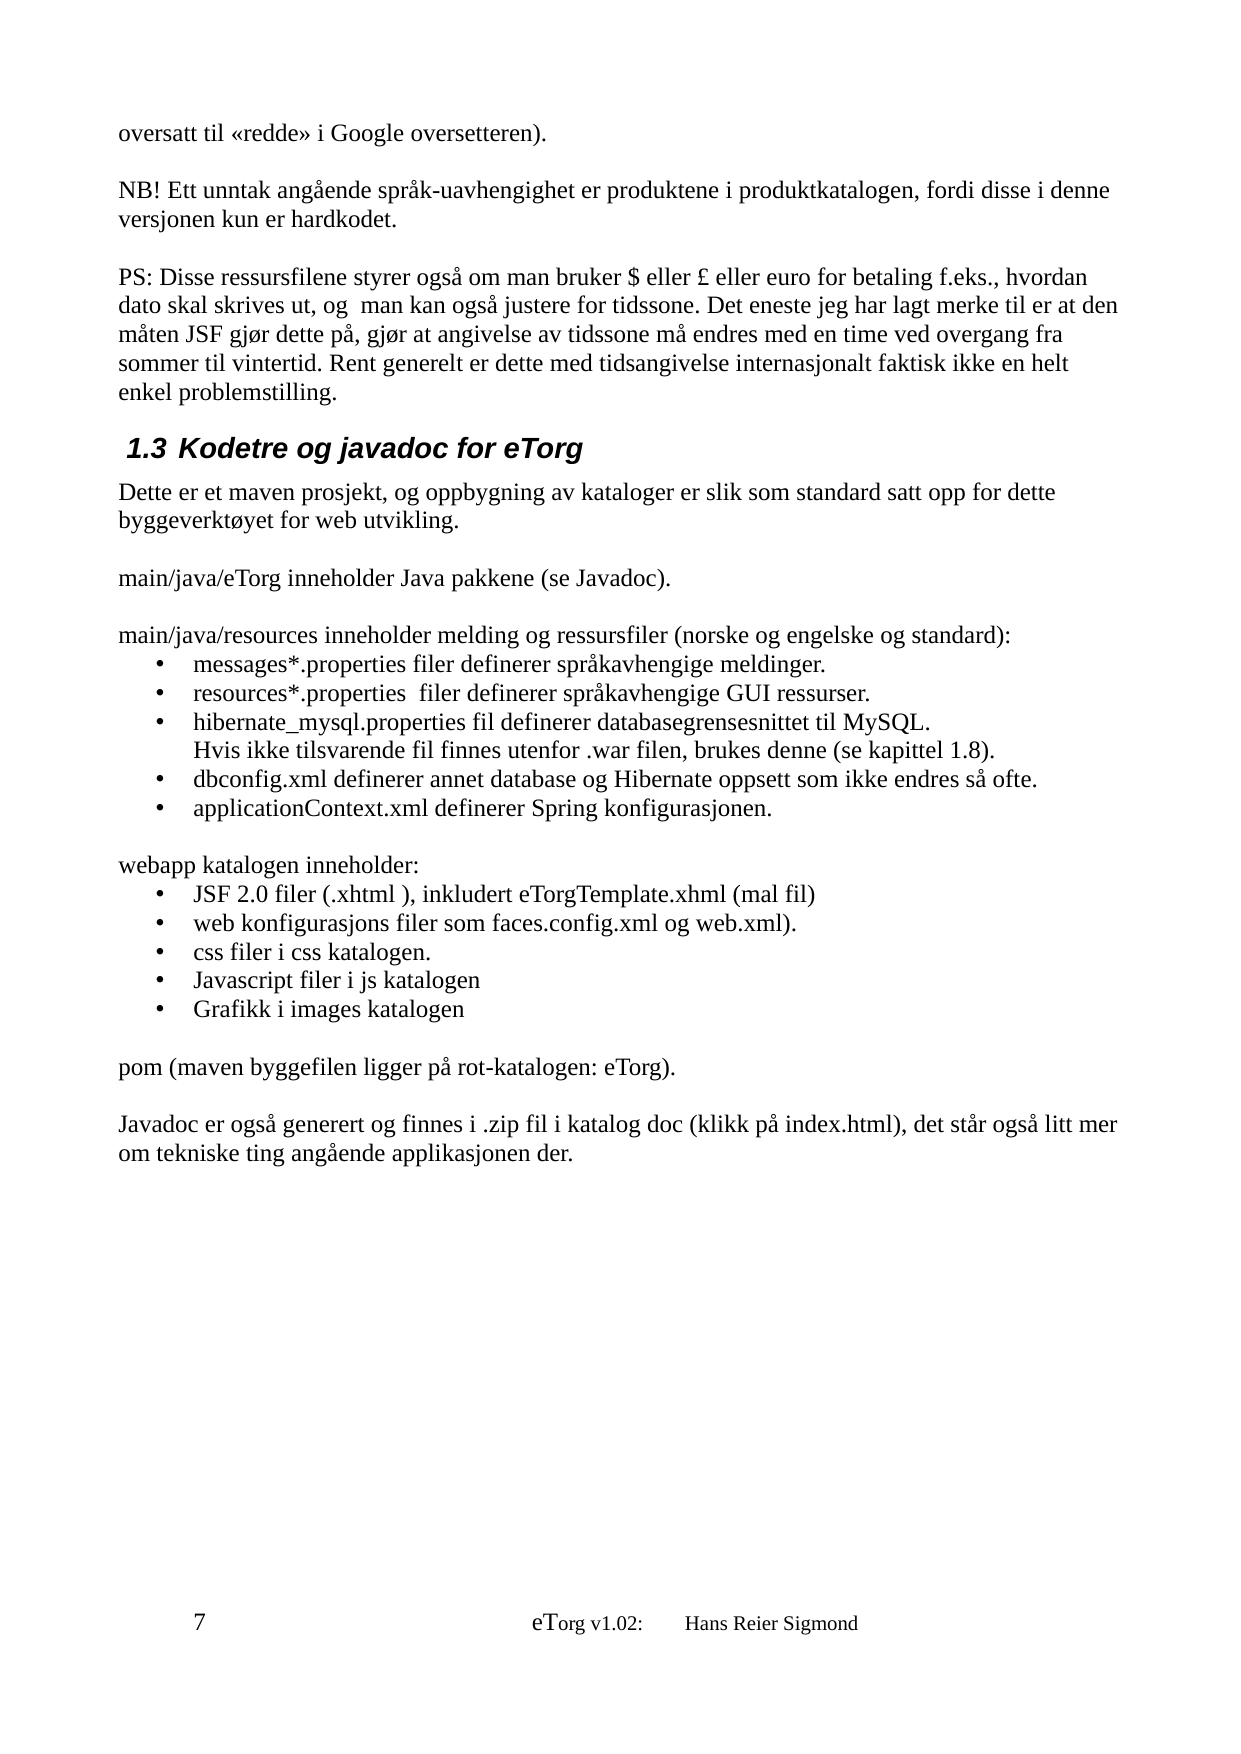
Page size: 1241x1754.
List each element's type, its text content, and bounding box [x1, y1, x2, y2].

text oversatt til «redde» i Google oversetteren). NB! Ett unntak angående språk-uavhengighet er produktene i produktkatalogen, fordi disse i denne versjonen kun er hardkodet. [118, 118, 1122, 233]
list messages*.properties filer definerer språkavhengige meldinger. [156, 649, 1122, 678]
list Javascript filer i js katalogen [156, 965, 1122, 994]
list Grafikk i images katalogen [156, 994, 1122, 1023]
list resources*.properties filer definerer språkavhengige GUI ressurser. [156, 678, 1122, 707]
list applicationContext.xml definerer Spring konfigurasjonen. [156, 793, 1122, 822]
list dbconfig.xml definerer annet database og Hibernate oppsett som ikke endres så ofte. [156, 764, 1122, 793]
text main/java/eTorg inneholder Java pakkene (se Javadoc). [118, 563, 1122, 592]
list web konfigurasjons filer som faces.config.xml og web.xml). [156, 908, 1122, 937]
text Javadoc er også generert og finnes i .zip fil i katalog doc (klikk på index.html), det står også litt mer om tekniske ting angående applikasjonen der. [118, 1109, 1122, 1167]
text Dette er et maven prosjekt, og oppbygning av kataloger er slik som standard satt opp for dette byggeverktøyet for web utvikling. [118, 477, 1122, 534]
list css filer i css katalogen. [156, 937, 1122, 965]
text PS: Disse ressursfilene styrer også om man bruker $ eller £ eller euro for betaling f.eks., hvordan dato skal skrives ut, og man kan også justere for tidssone. Det eneste jeg har lagt merke til er at den måten JSF gjør dette på, gjør at angivelse av tidssone må endres med en time ved overgang fra sommer til vintertid. Rent generelt er dette med tidsangivelse internasjonalt faktisk ikke en helt enkel problemstilling. [118, 262, 1122, 406]
list JSF 2.0 filer (.xhtml ), inkludert eTorgTemplate.xhml (mal fil) [156, 879, 1122, 908]
list hibernate_mysql.properties fil definerer databasegrensesnittet til MySQL. Hvis ikke tilsvarende fil finnes utenfor .war filen, brukes denne (se kapittel 1.8). [156, 707, 1122, 764]
subtitle Kodetre og javadoc for eTorg [118, 431, 1122, 464]
text pom (maven byggefilen ligger på rot-katalogen: eTorg). [118, 1052, 1122, 1080]
text main/java/resources inneholder melding og ressursfiler (norske og engelske og standard): [118, 592, 1122, 649]
text webapp katalogen inneholder: [118, 850, 1122, 879]
